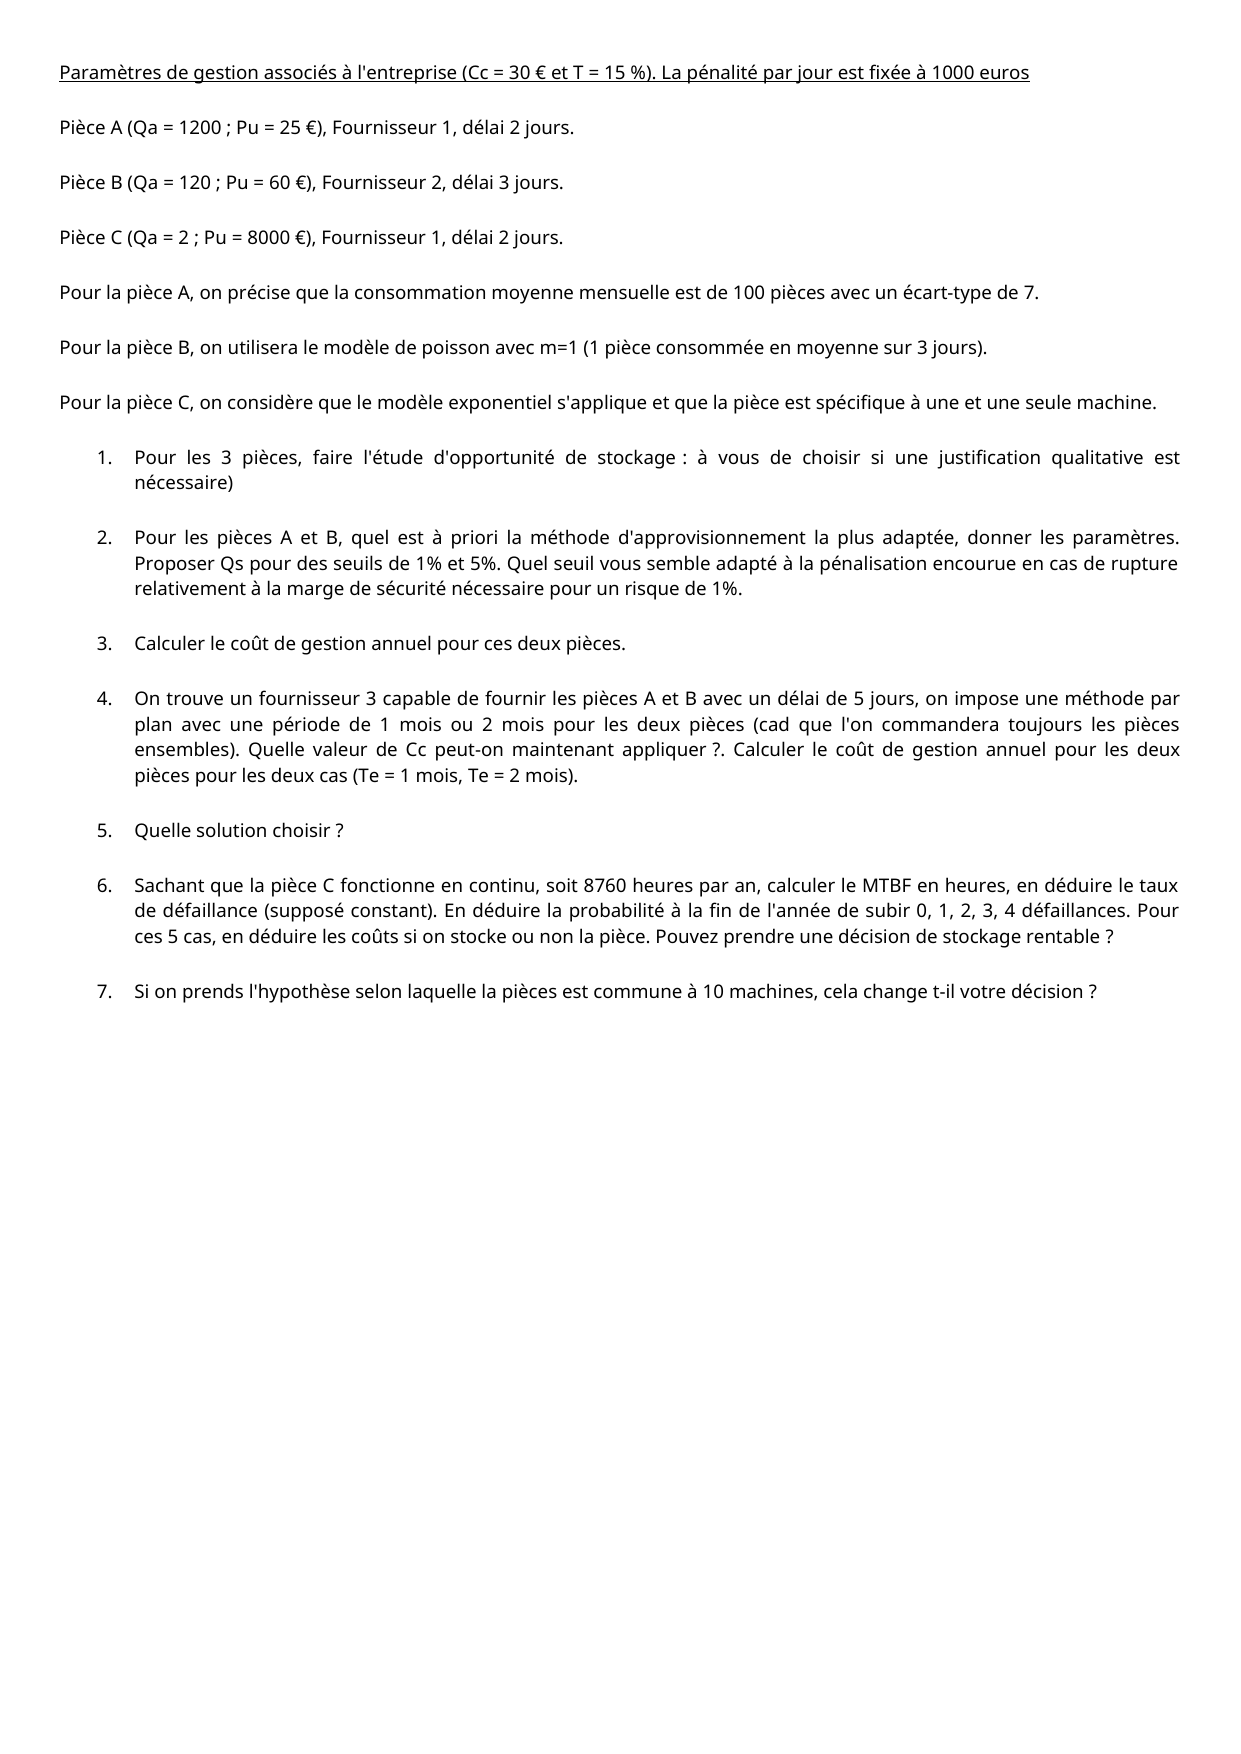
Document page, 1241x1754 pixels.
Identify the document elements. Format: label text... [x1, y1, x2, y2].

text Pour la pièce C, on considère que le modèle exponentiel s'applique et que la pièce est spécifique à une et une seule machine. [59, 389, 1181, 414]
list Sachant que la pièce C fonctionne en continu, soit 8760 heures par an, calculer le MTBF en heures, en déduire le taux de défaillance (supposé constant). En déduire la probabilité à la fin de l'année de subir 0, 1, 2, 3, 4 défaillances. Pour ces 5 cas, en déduire les coûts si on stocke ou non la pièce. Pouvez prendre une décision de stockage rentable ? [97, 872, 1181, 949]
list Si on prends l'hypothèse selon laquelle la pièces est commune à 10 machines, cela change t-il votre décision ? [97, 978, 1181, 1004]
text Pour la pièce A, on précise que la consommation moyenne mensuelle est de 100 pièces avec un écart-type de 7. [59, 279, 1181, 304]
list Pour les 3 pièces, faire l'étude d'opportunité de stockage : à vous de choisir si une justification qualitative est nécessaire) [97, 444, 1181, 495]
list Calculer le coût de gestion annuel pour ces deux pièces. [97, 631, 1181, 656]
text Pièce A (Qa = 1200 ; Pu = 25 €), Fournisseur 1, délai 2 jours. [59, 114, 1181, 139]
text Pièce B (Qa = 120 ; Pu = 60 €), Fournisseur 2, délai 3 jours. [59, 169, 1181, 194]
text Paramètres de gestion associés à l'entreprise (Cc = 30 € et T = 15 %). La pénalité par jour est fixée à 1000 euros [59, 59, 1181, 84]
text Pièce C (Qa = 2 ; Pu = 8000 €), Fournisseur 1, délai 2 jours. [59, 224, 1181, 249]
text Pour la pièce B, on utilisera le modèle de poisson avec m=1 (1 pièce consommée en moyenne sur 3 jours). [59, 334, 1181, 359]
list Quelle solution choisir ? [97, 817, 1181, 843]
list On trouve un fournisseur 3 capable de fournir les pièces A et B avec un délai de 5 jours, on impose une méthode par plan avec une période de 1 mois ou 2 mois pour les deux pièces (cad que l'on commandera toujours les pièces ensembles). Quelle valeur de Cc peut-on maintenant appliquer ?. Calculer le coût de gestion annuel pour les deux pièces pour les deux cas (Te = 1 mois, Te = 2 mois). [97, 686, 1181, 788]
list Pour les pièces A et B, quel est à priori la méthode d'approvisionnement la plus adaptée, donner les paramètres. Proposer Qs pour des seuils de 1% et 5%. Quel seuil vous semble adapté à la pénalisation encourue en cas de rupture relativement à la marge de sécurité nécessaire pour un risque de 1%. [97, 524, 1181, 601]
